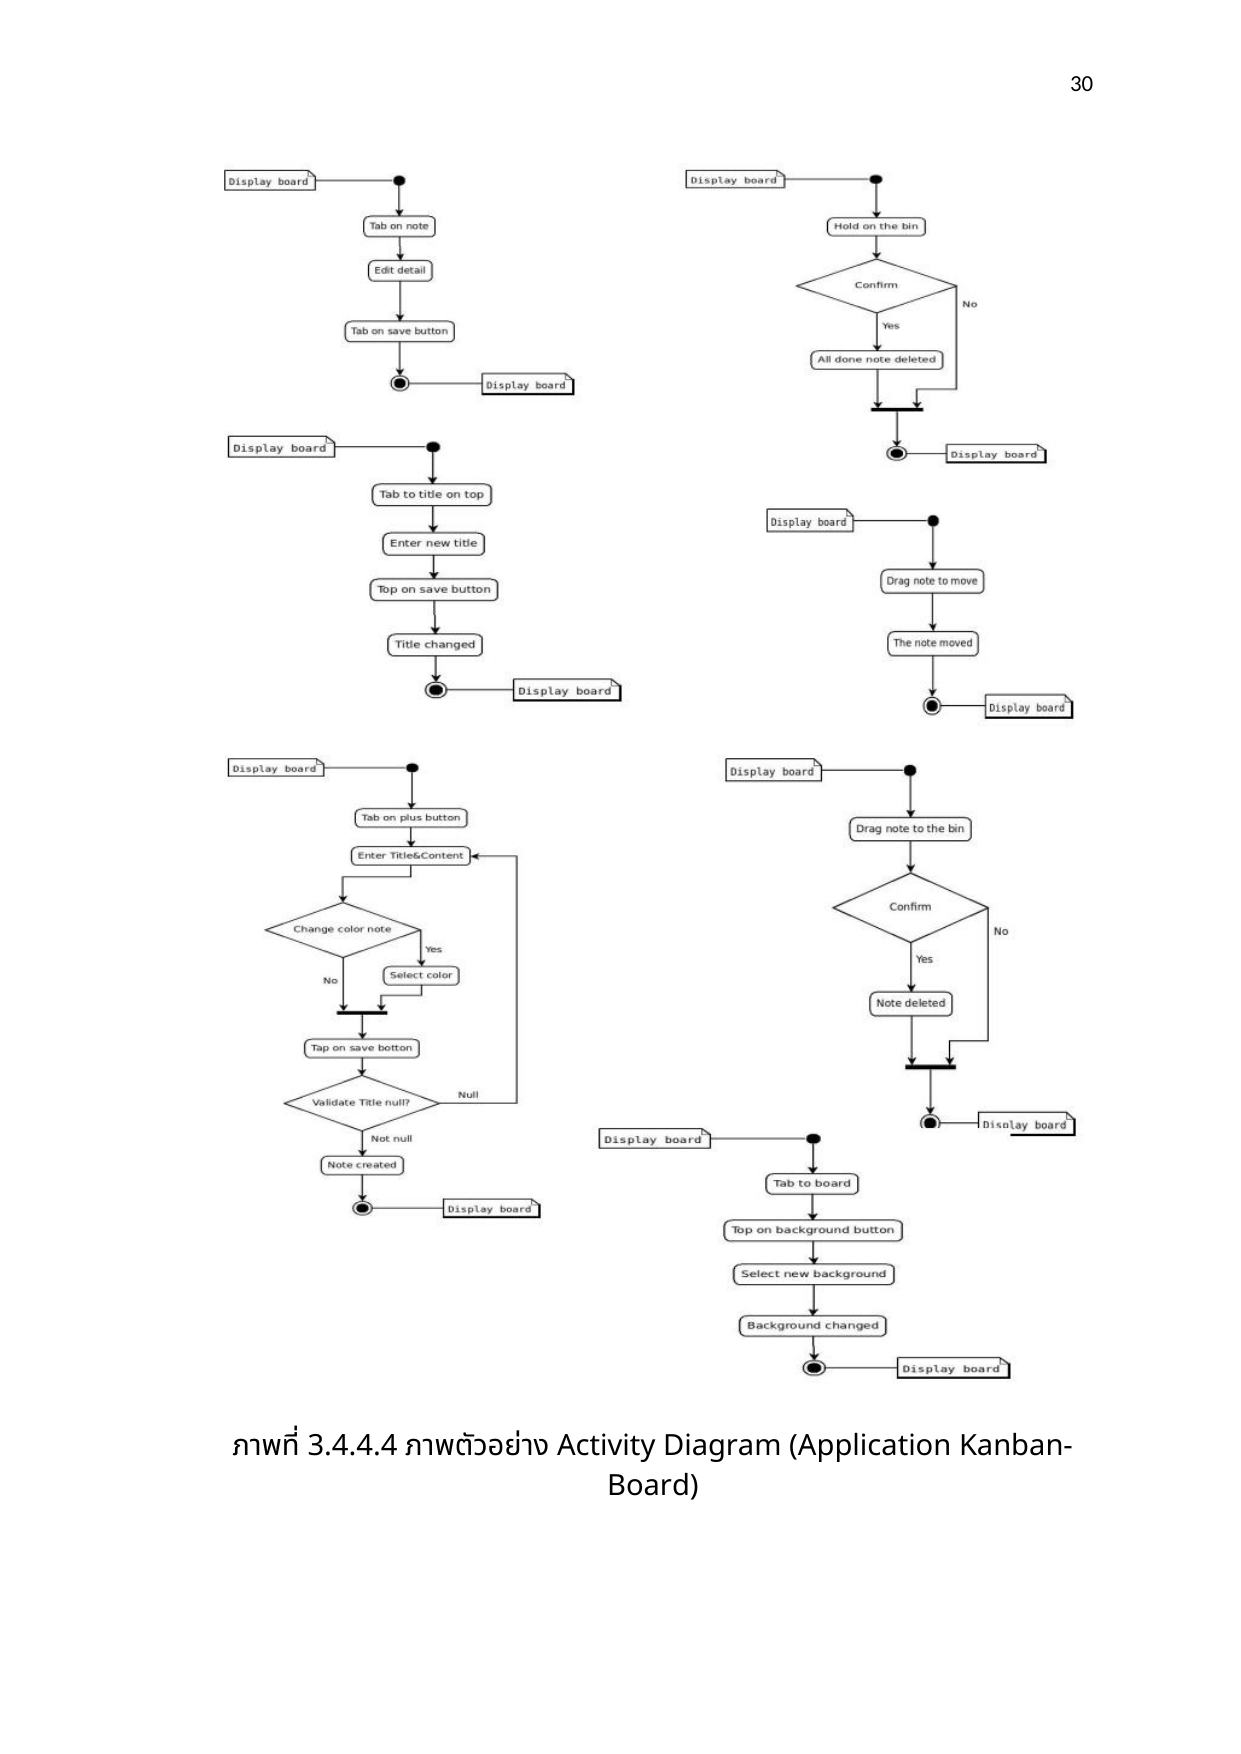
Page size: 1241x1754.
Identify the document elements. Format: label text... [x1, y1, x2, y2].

text ภาพที่ 3.4.4.4 ภาพตัวอย่าง Activity Diagram (Application Kanban-Board) [218, 1424, 1087, 1503]
picture [177, 126, 1135, 1424]
